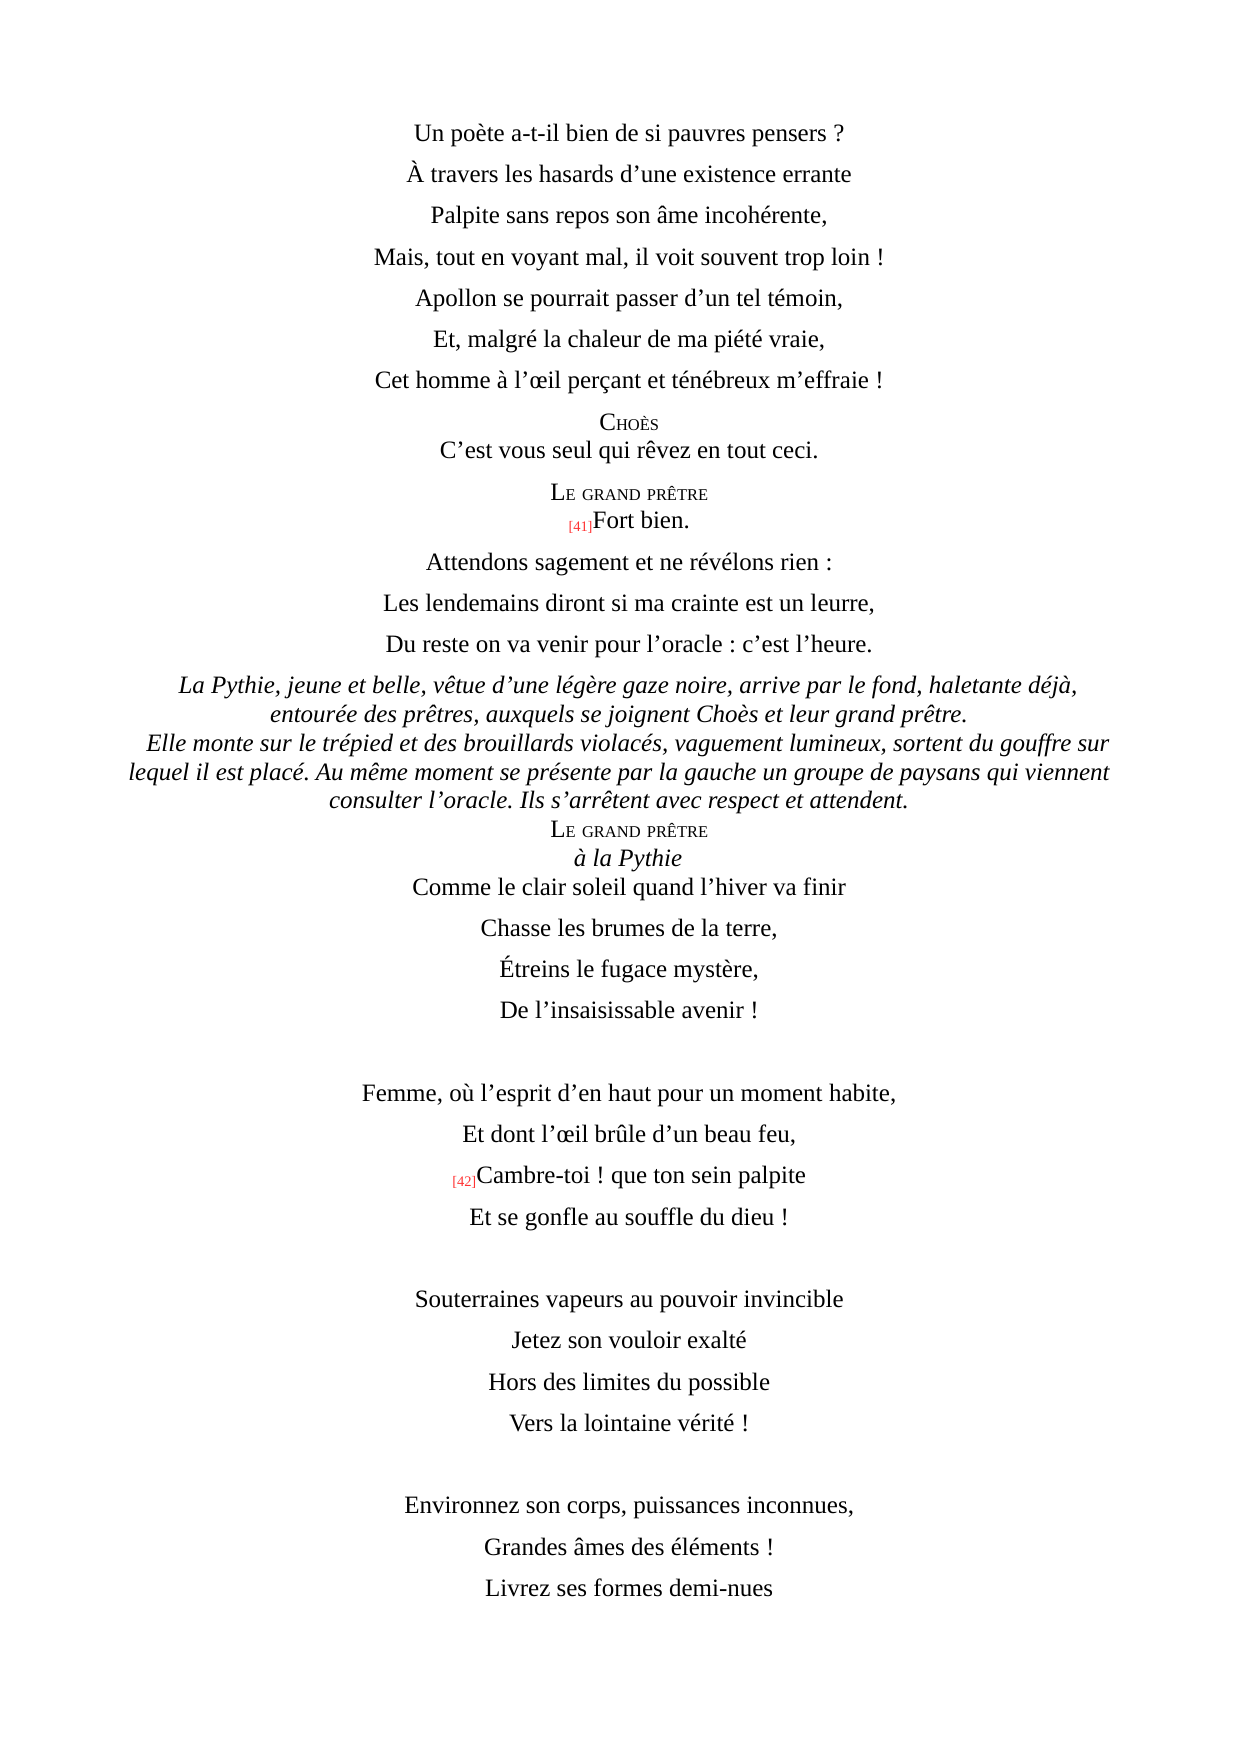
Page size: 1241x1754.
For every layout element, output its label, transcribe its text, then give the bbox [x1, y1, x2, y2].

text À travers les hasards d’une existence errante [118, 159, 1122, 188]
text Environnez son corps, puissances inconnues, [118, 1491, 1122, 1519]
text Chasse les brumes de la terre, [118, 913, 1122, 942]
text Hors des limites du possible [118, 1367, 1122, 1396]
text Grandes âmes des éléments ! [118, 1532, 1122, 1561]
text Comme le clair soleil quand l’hiver va finir [118, 872, 1122, 901]
text Mais, tout en voyant mal, il voit souvent trop loin ! [118, 242, 1122, 271]
text à la Pythie [118, 843, 1122, 872]
text Et, malgré la chaleur de ma piété vraie, [118, 324, 1122, 353]
text Choès [118, 407, 1122, 436]
text Et se gonfle au souffle du dieu ! [118, 1202, 1122, 1231]
text Les lendemains diront si ma crainte est un leurre, [118, 588, 1122, 617]
text Le grand prêtre [118, 477, 1122, 506]
text Et dont l’œil brûle d’un beau feu, [118, 1119, 1122, 1148]
text Du reste on va venir pour l’oracle : c’est l’heure. [118, 629, 1122, 658]
text Étreins le fugace mystère, [118, 954, 1122, 983]
text Le grand prêtre [118, 814, 1122, 843]
text C’est vous seul qui rêvez en tout ceci. [118, 436, 1122, 464]
text Jetez son vouloir exalté [118, 1326, 1122, 1354]
text [41]Fort bien. [118, 506, 1122, 534]
text Palpite sans repos son âme incohérente, [118, 201, 1122, 229]
text Attendons sagement et ne révélons rien : [118, 547, 1122, 576]
text Vers la lointaine vérité ! [118, 1408, 1122, 1437]
text Cet homme à l’œil perçant et ténébreux m’effraie ! [118, 366, 1122, 394]
text Elle monte sur le trépied et des brouillards violacés, vaguement lumineux, sortent du gouffre sur lequel il est placé. Au même moment se présente par la gauche un groupe de paysans qui viennent consulter l’oracle. Ils s’arrêtent avec respect et attendent. [118, 728, 1122, 814]
text Livrez ses formes demi-nues [118, 1573, 1122, 1602]
text La Pythie, jeune et belle, vêtue d’une légère gaze noire, arrive par le fond, haletante déjà, entourée des prêtres, auxquels se joignent Choès et leur grand prêtre. [118, 671, 1122, 728]
text De l’insaisissable avenir ! [118, 996, 1122, 1024]
text [42]Cambre-toi ! que ton sein palpite [118, 1161, 1122, 1189]
text Femme, où l’esprit d’en haut pour un moment habite, [118, 1078, 1122, 1107]
text Un poète a-t-il bien de si pauvres pensers ? [118, 118, 1122, 147]
text Apollon se pourrait passer d’un tel témoin, [118, 283, 1122, 312]
text Souterraines vapeurs au pouvoir invincible [118, 1284, 1122, 1313]
